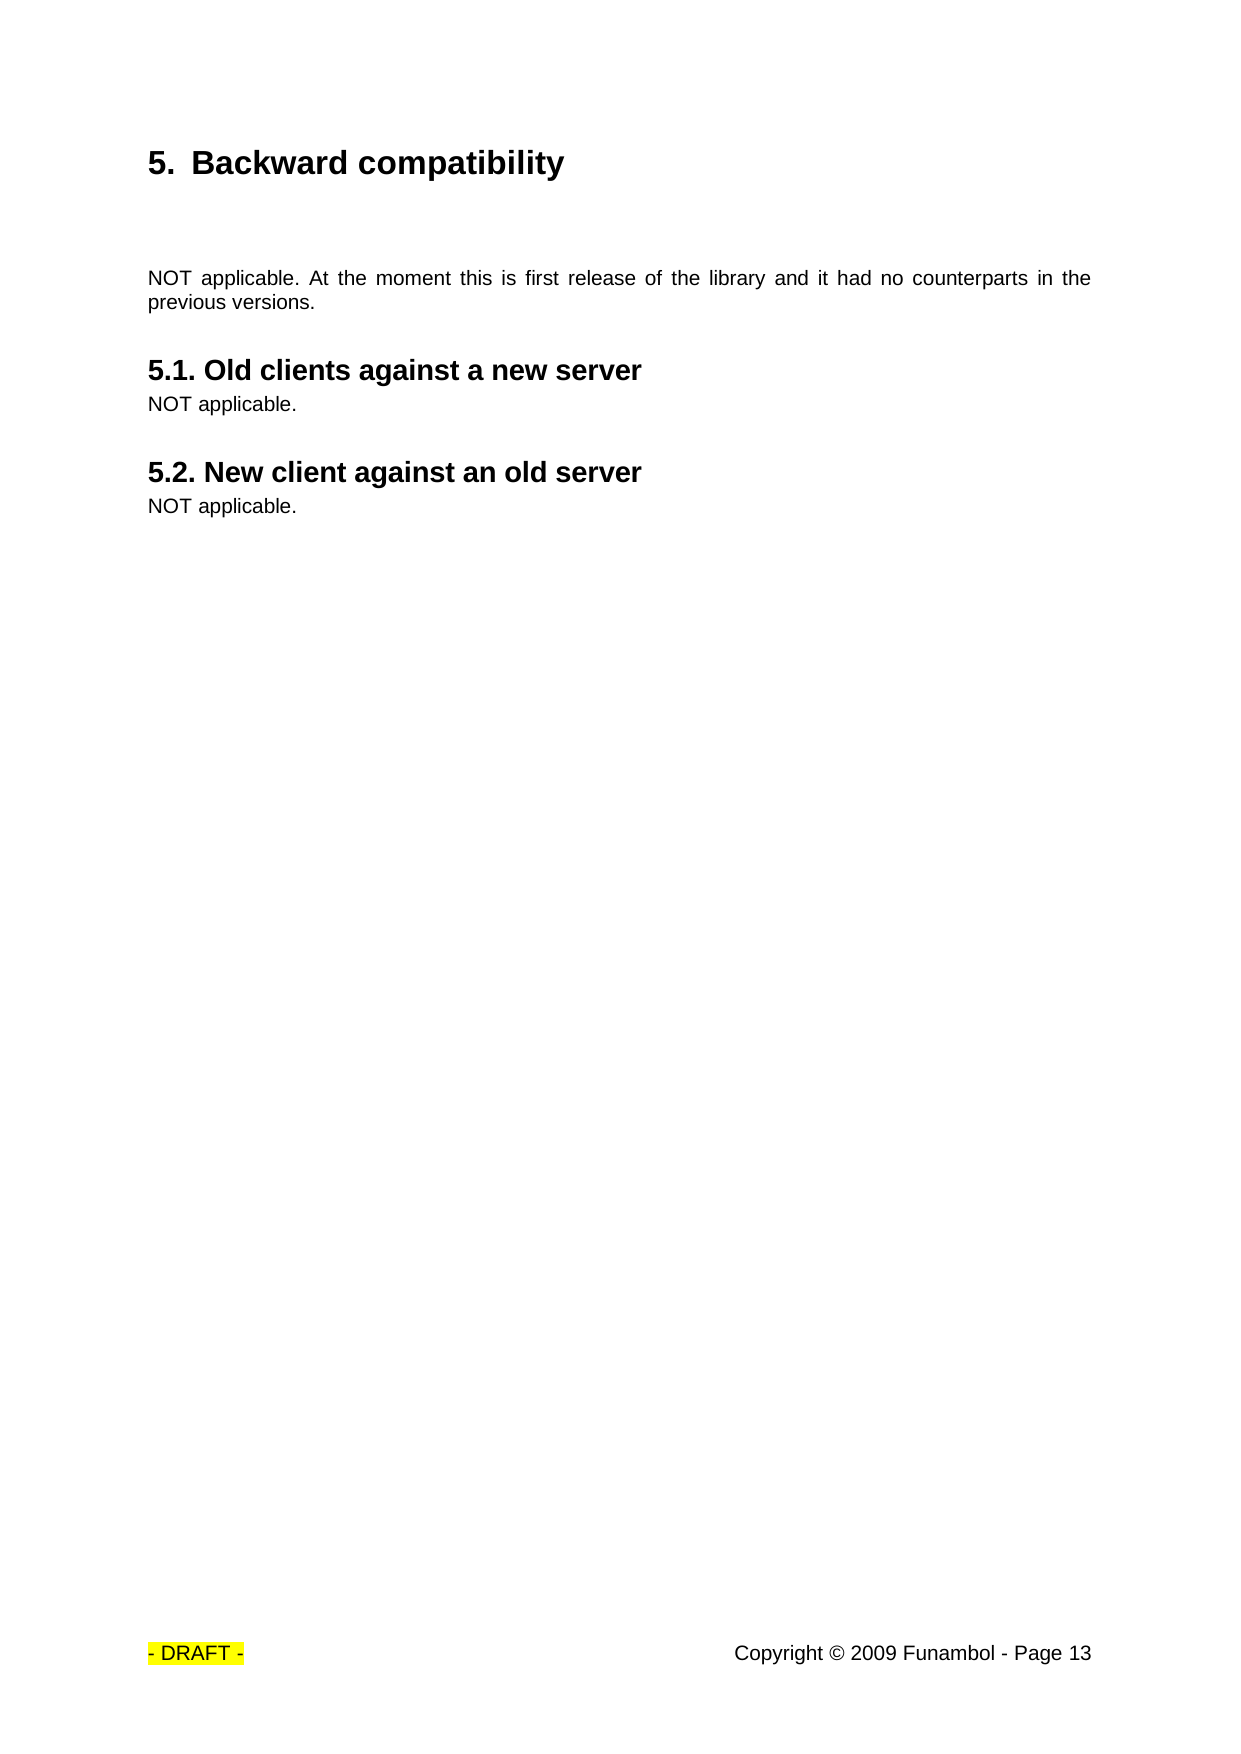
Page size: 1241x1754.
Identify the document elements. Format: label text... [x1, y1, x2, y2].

subtitle Old clients against a new server [148, 354, 1093, 386]
subtitle New client against an old server [148, 456, 1093, 488]
text NOT applicable. [148, 392, 1093, 416]
text NOT applicable. [148, 495, 1093, 518]
subtitle Backward compatibility [148, 144, 1093, 181]
text NOT applicable. At the moment this is first release of the library and it had no counterparts in the previous versions. [148, 267, 1093, 314]
